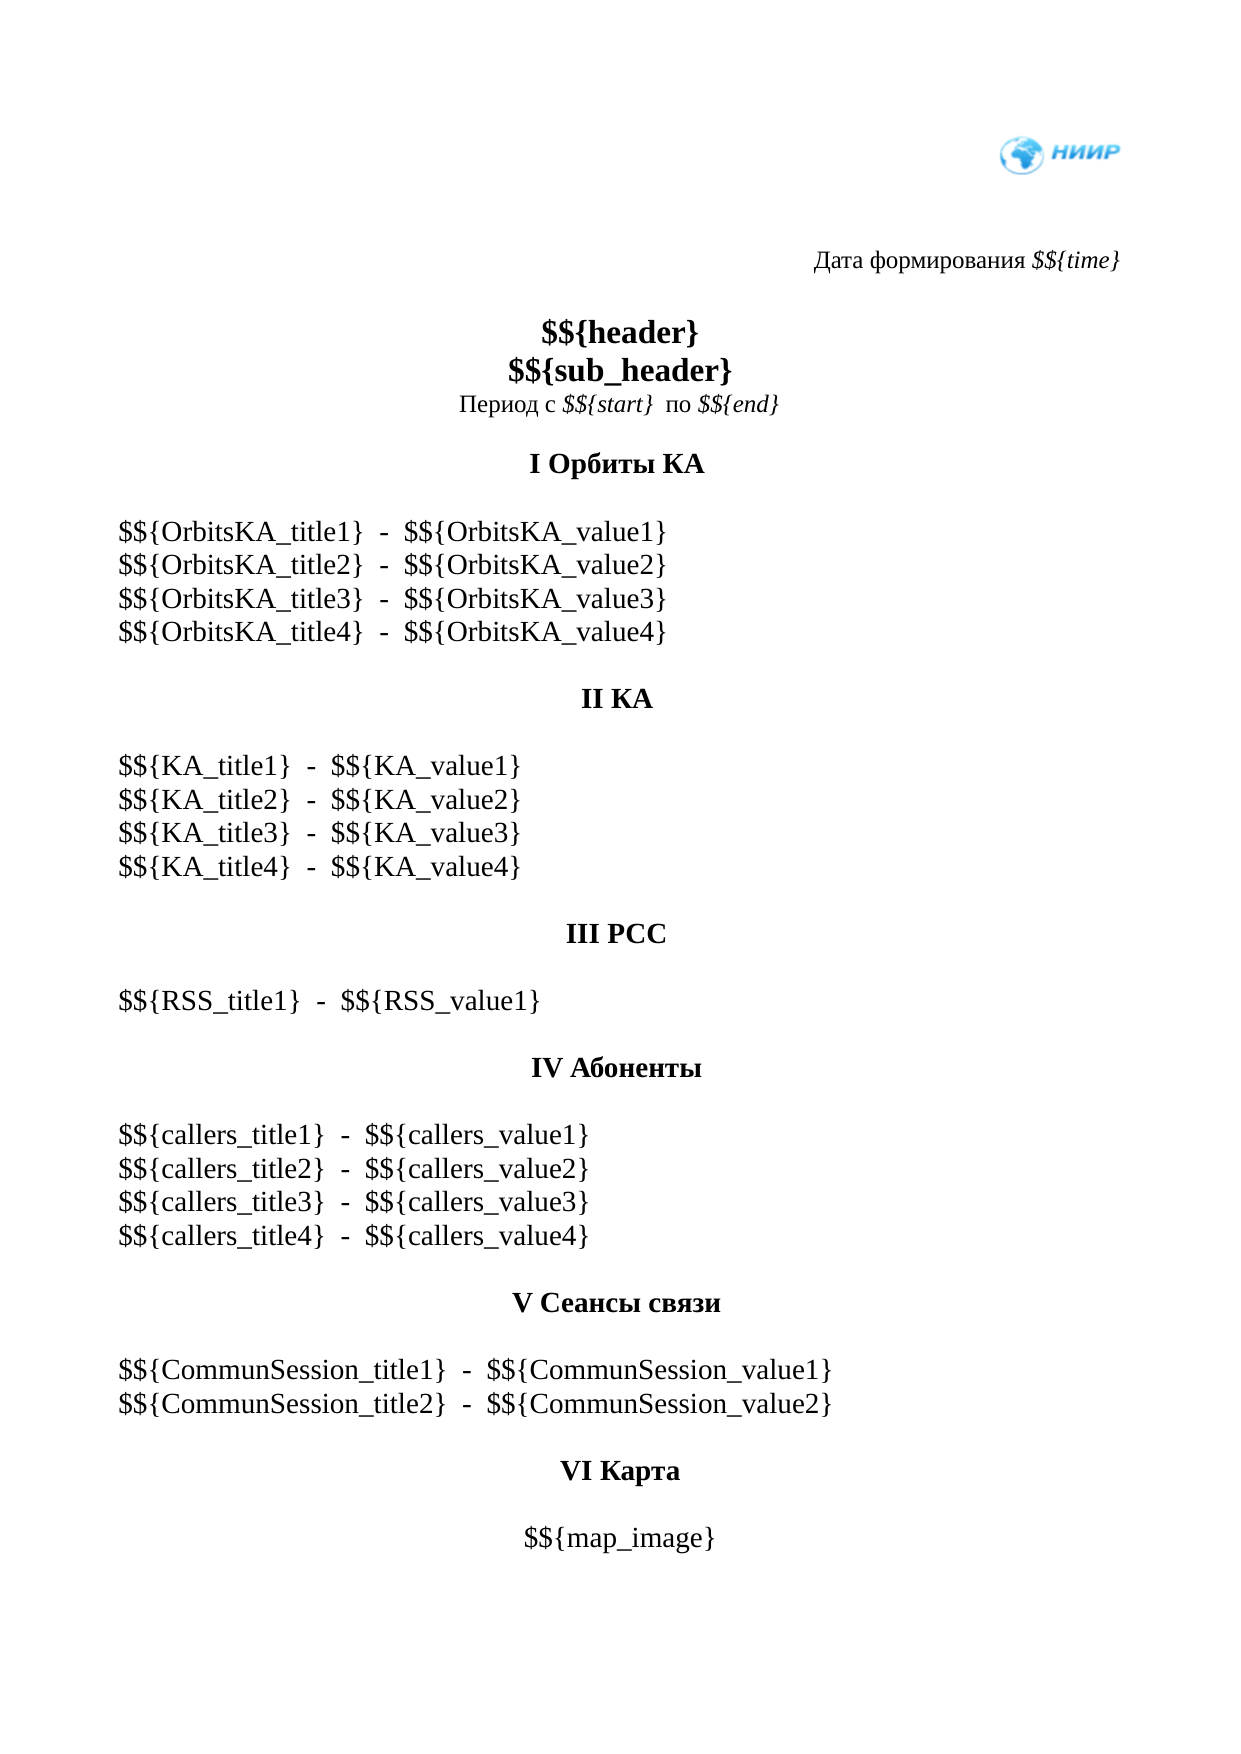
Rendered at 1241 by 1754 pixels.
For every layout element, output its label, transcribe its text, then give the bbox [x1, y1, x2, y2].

text $${callers_title4} - $${callers_value4} [118, 1218, 1122, 1252]
text $${OrbitsKA_title2} - $${OrbitsKA_value2} [118, 547, 1122, 581]
text $${KA_title4} - $${KA_value4} [118, 849, 1122, 883]
text II КА [118, 681, 1122, 715]
text $${OrbitsKA_title3} - $${OrbitsKA_value3} [118, 581, 1122, 614]
text VI Карта [118, 1453, 1122, 1486]
text $${OrbitsKA_title1} - $${OrbitsKA_value1} [118, 514, 1122, 547]
text IV Абоненты [118, 1050, 1122, 1084]
text $${header} [118, 312, 1122, 351]
text $${RSS_title1} - $${RSS_value1} [118, 983, 1122, 1017]
text $${CommunSession_title2} - $${CommunSession_value2} [118, 1386, 1122, 1419]
text $${KA_title2} - $${KA_value2} [118, 782, 1122, 816]
text $${callers_title1} - $${callers_value1} [118, 1117, 1122, 1151]
text $${CommunSession_title1} - $${CommunSession_value1} [118, 1352, 1122, 1386]
text $${KA_title1} - $${KA_value1} [118, 748, 1122, 782]
text I Орбиты КА [118, 447, 1122, 480]
text $${OrbitsKA_title4} - $${OrbitsKA_value4} [118, 614, 1122, 648]
text Дата формирования $${time} [118, 245, 1122, 274]
text III РСС [118, 916, 1122, 950]
text $${callers_title2} - $${callers_value2} [118, 1151, 1122, 1184]
picture [998, 118, 1122, 188]
text $${sub_header} [118, 351, 1122, 389]
text $${map_image} [118, 1520, 1122, 1553]
text V Сеансы связи [118, 1285, 1122, 1319]
text $${callers_title3} - $${callers_value3} [118, 1184, 1122, 1218]
text Период с $${start} по $${end} [118, 389, 1122, 418]
text $${KA_title3} - $${KA_value3} [118, 816, 1122, 849]
